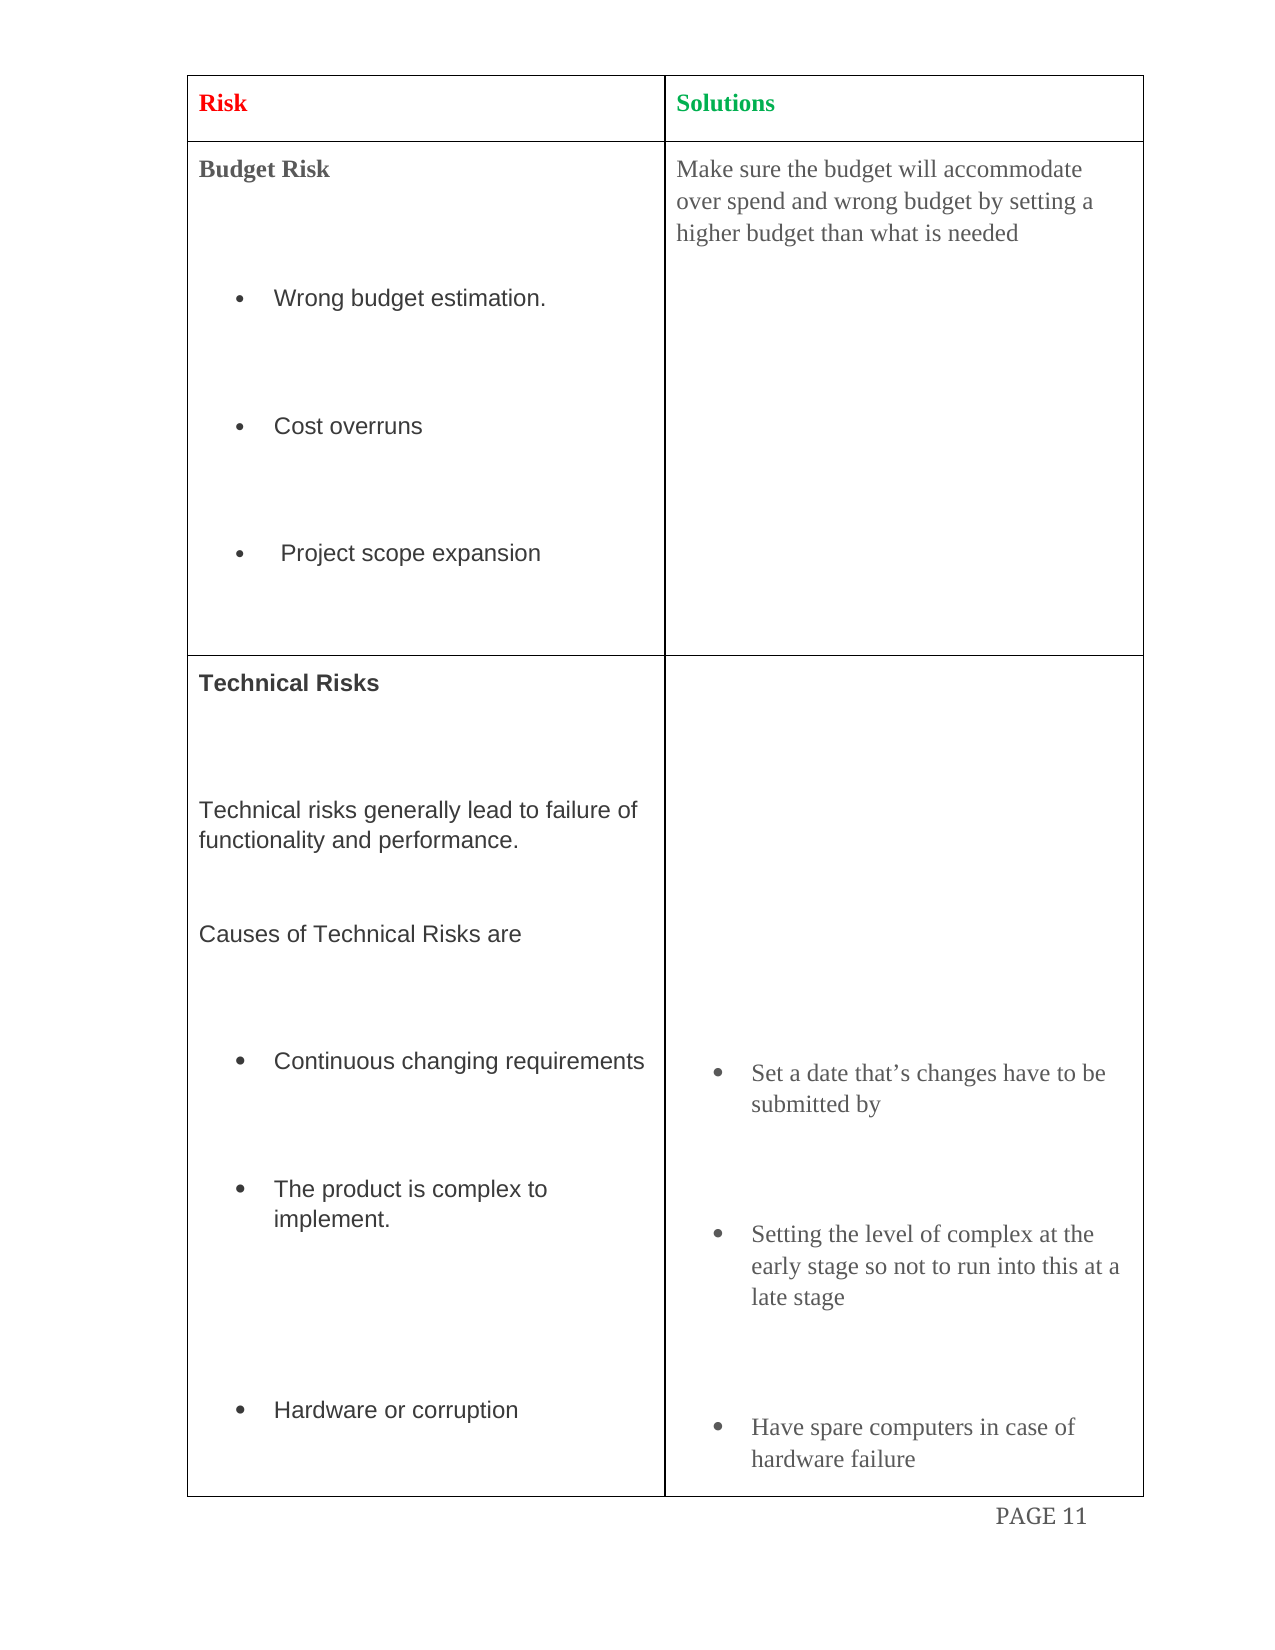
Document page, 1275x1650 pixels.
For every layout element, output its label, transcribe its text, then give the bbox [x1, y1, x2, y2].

table_header Risk [188, 76, 664, 141]
table_cell Make sure the budget will accommodate over spend and wrong budget by setting a higher budget than what is needed [666, 142, 1143, 655]
table_cell Budget Risk Wrong budget estimation. Cost overruns Project scope expansion [188, 142, 664, 655]
table_cell Technical Risks Technical risks generally lead to failure of functionality and performance. Causes of Technical Risks are Continuous changing requirements The product is complex to implement. Hardware or corruption Data loss [188, 656, 664, 1496]
table_cell Set a date that’s changes have to be submitted by Setting the level of complex at the early stage so not to run into this at a late stage Have spare computers in case of hardware failure Backup each day to a cloud sever [666, 656, 1143, 1496]
table_header Solutions [666, 76, 1143, 141]
